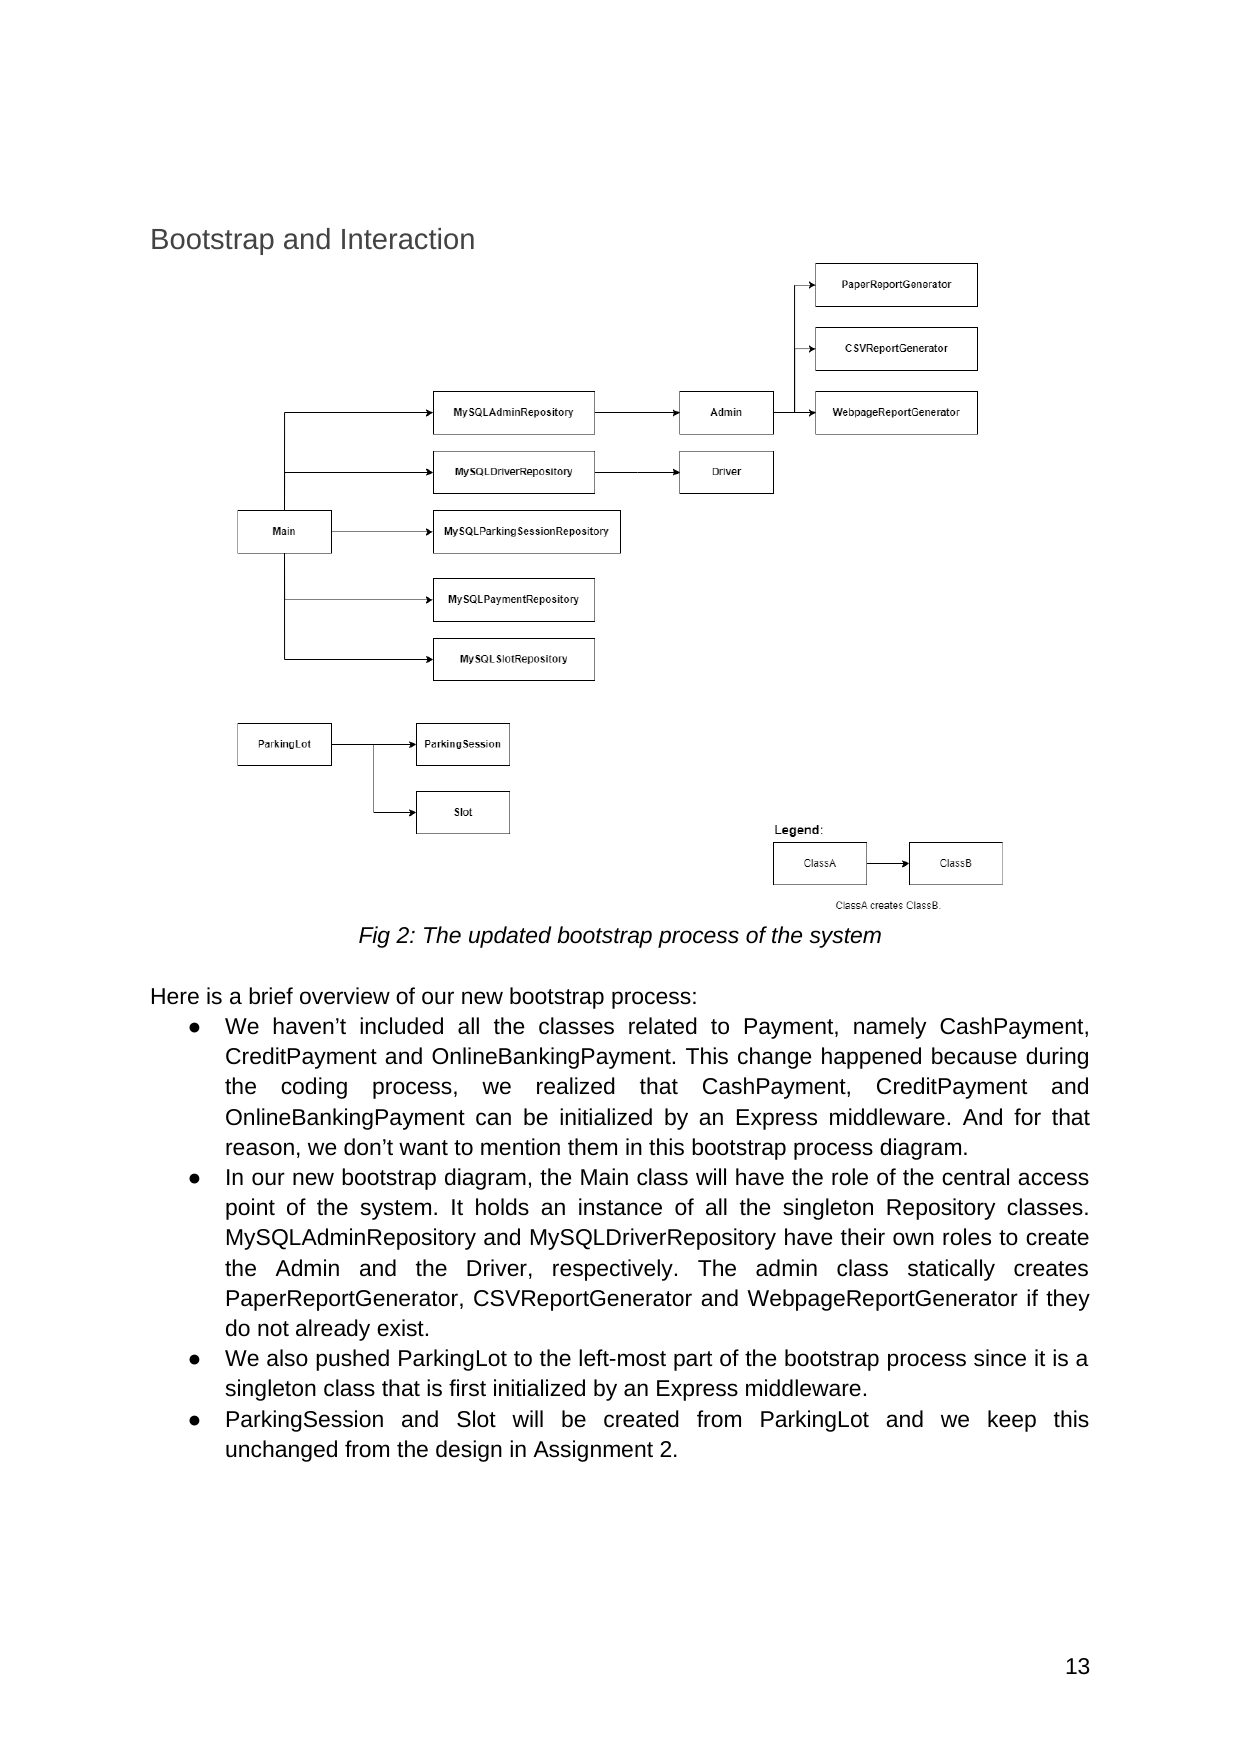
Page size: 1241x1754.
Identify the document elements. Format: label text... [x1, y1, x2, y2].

list In our new bootstrap diagram, the Main class will have the role of the central access point of the system. It holds an instance of all the singleton Repository classes. MySQLAdminRepository and MySQLDriverRepository have their own roles to create the Admin and the Driver, respectively. The admin class statically creates PaperReportGenerator, CSVReportGenerator and WebpageReportGenerator if they do not already exist. [187, 1164, 1090, 1341]
text Here is a brief overview of our new bootstrap process: [150, 983, 1090, 1009]
picture [237, 263, 1003, 919]
subtitle Bootstrap and Interaction [150, 222, 1090, 255]
list We also pushed ParkingLot to the left-most part of the bootstrap process since it is a singleton class that is first initialized by an Express middleware. [187, 1345, 1090, 1402]
text Fig 2: The updated bootstrap process of the system [150, 922, 1090, 949]
list ParkingSession and Slot will be created from ParkingLot and we keep this unchanged from the design in Assignment 2. [187, 1406, 1090, 1462]
list We haven’t included all the classes related to Payment, namely CashPayment, CreditPayment and OnlineBankingPayment. This change happened because during the coding process, we realized that CashPayment, CreditPayment and OnlineBankingPayment can be initialized by an Express middleware. And for that reason, we don’t want to mention them in this bootstrap process diagram. [187, 1013, 1090, 1160]
